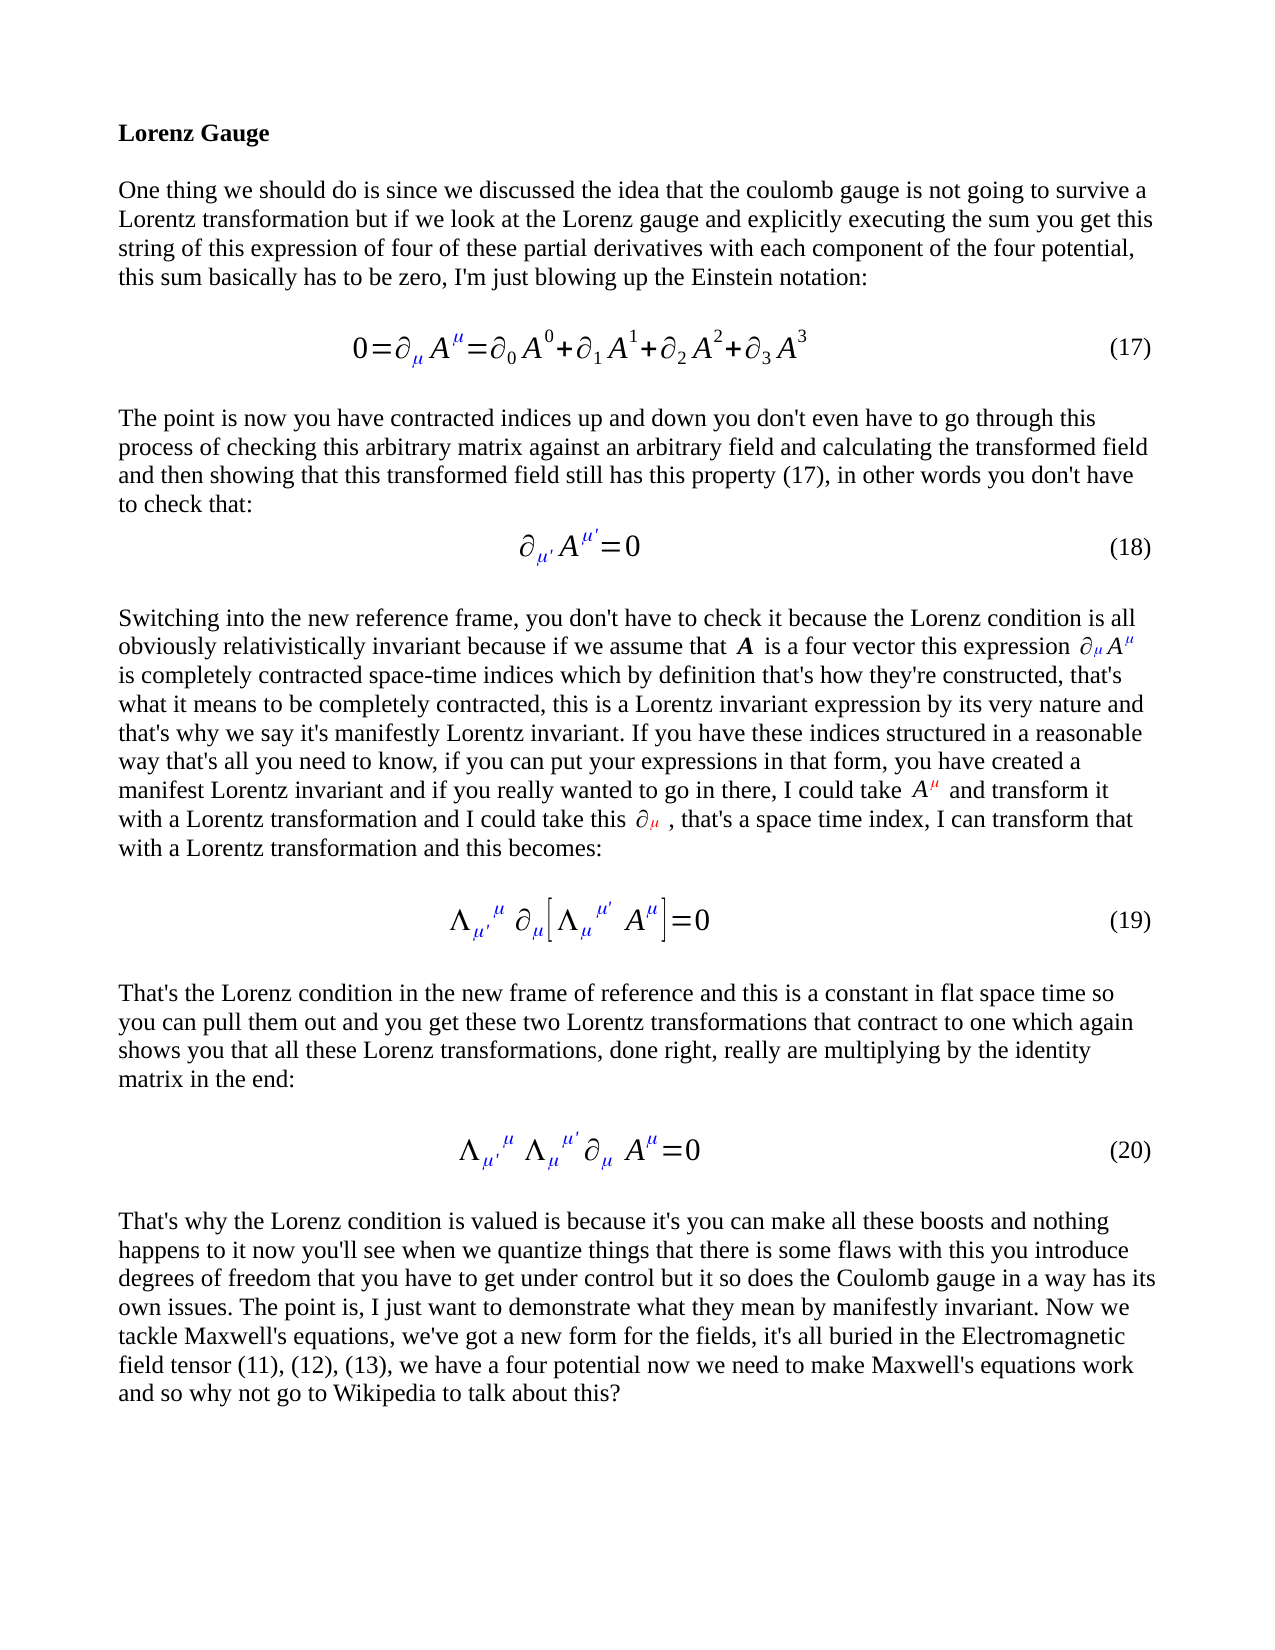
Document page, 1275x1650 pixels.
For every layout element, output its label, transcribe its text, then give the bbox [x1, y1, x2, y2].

table_header (19) [1041, 890, 1157, 949]
table_header [118, 518, 1041, 574]
text Lorenz Gauge [118, 118, 1157, 147]
text Switching into the new reference frame, you don't have to check it because the Lorenz condition is all obviously relativistically invariant because if we assume thatis a four vector this expression is completely contracted space-time indices which by definition that's how they're constructed, that's [118, 603, 1157, 689]
table_header (20) [1041, 1122, 1157, 1177]
table_header (17) [1041, 319, 1157, 374]
text One thing we should do is since we discussed the idea that the coulomb gauge is not going to survive a Lorentz transformation but if we look at the Lorenz gauge and explicitly executing the sum you get this string of this expression of four of these partial derivatives with each component of the four potential, this sum basically has to be zero, I'm just blowing up the Einstein notation: [118, 176, 1157, 291]
text what it means to be completely contracted, this is a Lorentz invariant expression by its very nature and that's why we say it's manifestly Lorentz invariant. If you have these indices structured in a reasonable way that's all you need to know, if you can put your expressions in that form, you have created a manifest Lorentz invariant and if you really wanted to go in there, I could takeand transform it with a Lorentz transformation and I could take this, that's a space time index, I can transform that with a Lorentz transformation and this becomes: [118, 689, 1157, 861]
table_header [118, 1122, 1041, 1177]
text The point is now you have contracted indices up and down you don't even have to go through this process of checking this arbitrary matrix against an arbitrary field and calculating the transformed field and then showing that this transformed field still has this property (17), in other words you don't have to check that: [118, 403, 1157, 518]
table_header [118, 890, 1041, 949]
text That's why the Lorenz condition is valued is because it's you can make all these boosts and nothing happens to it now you'll see when we quantize things that there is some flaws with this you introduce degrees of freedom that you have to get under control but it so does the Coulomb gauge in a way has its own issues. The point is, I just want to demonstrate what they mean by manifestly invariant. Now we tackle Maxwell's equations, we've got a new form for the fields, it's all buried in the Electromagnetic field tensor (11), (12), (13), we have a four potential now we need to make Maxwell's equations work and so why not go to Wikipedia to talk about this? [118, 1206, 1157, 1407]
table_header (18) [1041, 518, 1157, 574]
text That's the Lorenz condition in the new frame of reference and this is a constant in flat space time so you can pull them out and you get these two Lorentz transformations that contract to one which again shows you that all these Lorenz transformations, done right, really are multiplying by the identity matrix in the end: [118, 978, 1157, 1093]
table_header [118, 319, 1041, 374]
